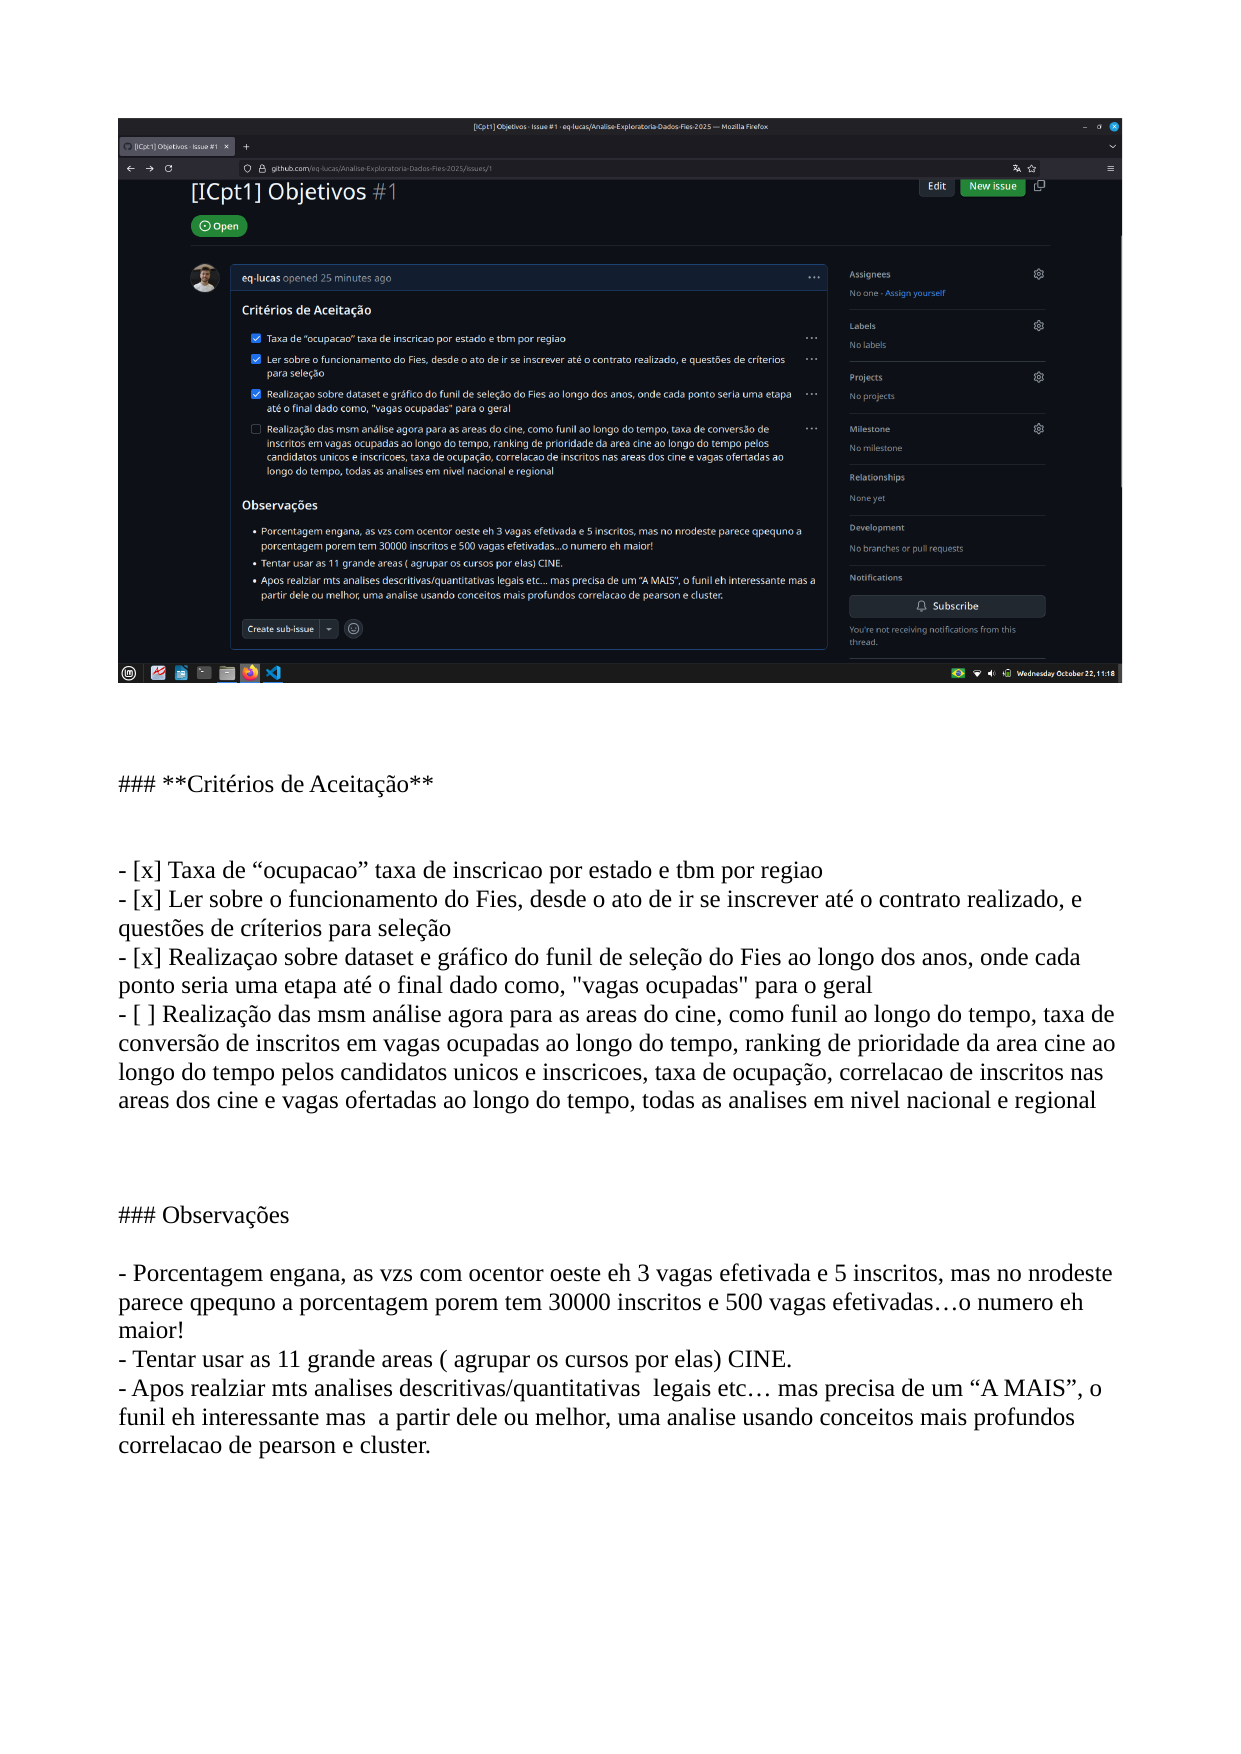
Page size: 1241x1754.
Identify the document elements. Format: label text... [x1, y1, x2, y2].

text - [x] Realizaçao sobre dataset e gráfico do funil de seleção do Fies ao longo dos anos, onde cada ponto seria uma etapa até o final dado como, "vagas ocupadas" para o geral [118, 942, 1122, 999]
text - [x] Taxa de “ocupacao” taxa de inscricao por estado e tbm por regiao [118, 855, 1122, 884]
text - [x] Ler sobre o funcionamento do Fies, desde o ato de ir se inscrever até o contrato realizado, e questões de críterios para seleção [118, 884, 1122, 942]
text - [ ] Realização das msm análise agora para as areas do cine, como funil ao longo do tempo, taxa de conversão de inscritos em vagas ocupadas ao longo do tempo, ranking de prioridade da area cine ao longo do tempo pelos candidatos unicos e inscricoes, taxa de ocupação, correlacao de inscritos nas areas dos cine e vagas ofertadas ao longo do tempo, todas as analises em nivel nacional e regional [118, 999, 1122, 1114]
text - Apos realziar mts analises descritivas/quantitativas legais etc… mas precisa de um “A MAIS”, o funil eh interessante mas a partir dele ou melhor, uma analise usando conceitos mais profundos correlacao de pearson e cluster. [118, 1373, 1122, 1459]
text - Tentar usar as 11 grande areas ( agrupar os cursos por elas) CINE. [118, 1344, 1122, 1373]
text - Porcentagem engana, as vzs com ocentor oeste eh 3 vagas efetivada e 5 inscritos, mas no nrodeste parece qpequno a porcentagem porem tem 30000 inscritos e 500 vagas efetivadas…o numero eh maior! [118, 1258, 1122, 1344]
text ### **Critérios de Aceitação** [118, 769, 1122, 798]
picture [118, 118, 1123, 683]
text ### Observações [118, 1200, 1122, 1229]
